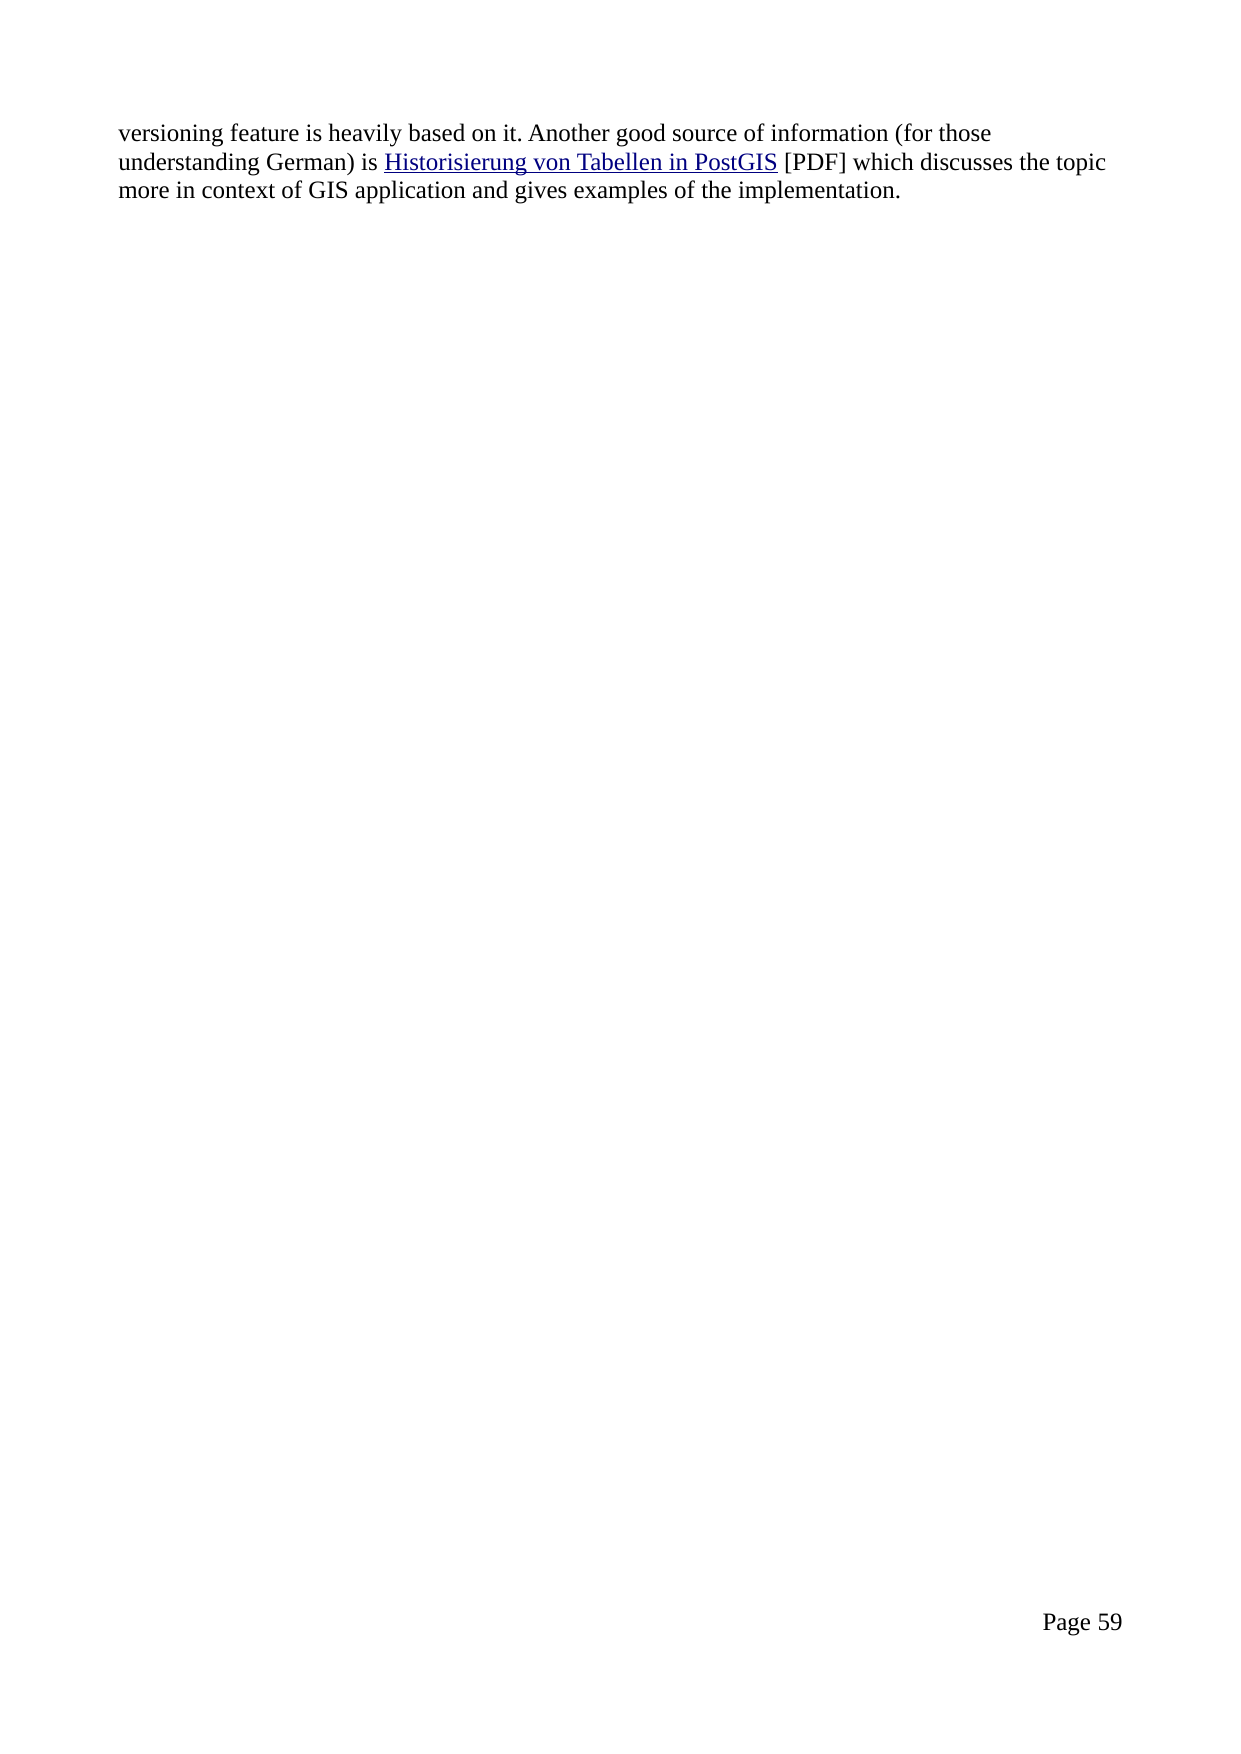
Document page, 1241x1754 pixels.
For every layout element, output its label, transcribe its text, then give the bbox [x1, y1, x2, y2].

text versioning feature is heavily based on it. Another good source of information (for those understanding German) is Historisierung von Tabellen in PostGIS [PDF] which discusses the topic more in context of GIS application and gives examples of the implementation. [118, 118, 1122, 204]
